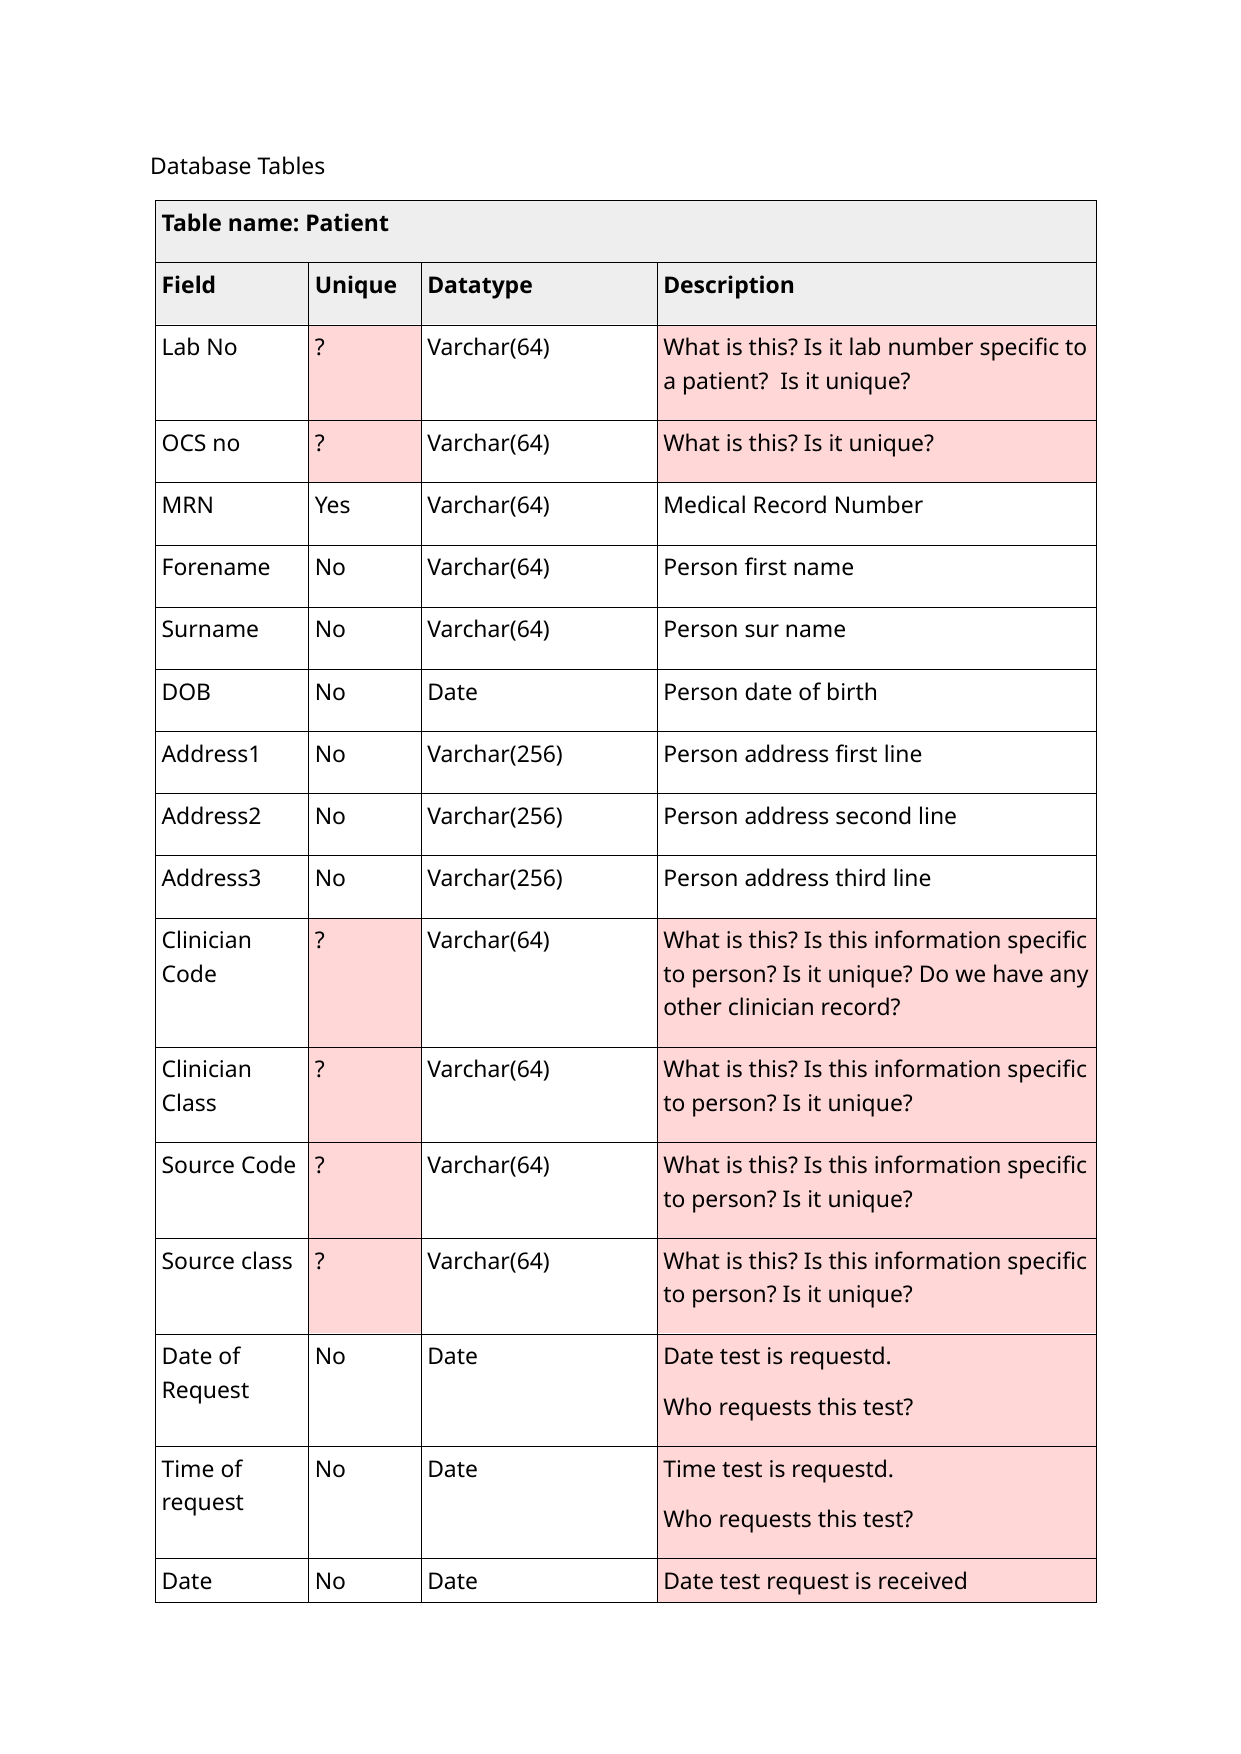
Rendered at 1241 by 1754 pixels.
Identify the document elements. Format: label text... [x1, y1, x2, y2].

table_cell Date [422, 1559, 657, 1602]
table_cell DOB [156, 670, 308, 731]
table_cell Person address first line [658, 732, 1096, 793]
table_cell Varchar(64) [422, 421, 657, 482]
table_cell ? [309, 421, 421, 482]
table_cell No [309, 608, 421, 669]
table_cell Source class [156, 1239, 308, 1333]
table_cell No [309, 1559, 421, 1602]
table_cell Varchar(64) [422, 608, 657, 669]
table_cell ? [309, 919, 421, 1047]
table_cell No [309, 732, 421, 793]
table_cell What is this? Is this information specific to person? Is it unique? [658, 1143, 1096, 1238]
table_cell Person sur name [658, 608, 1096, 669]
table_cell What is this? Is this information specific to person? Is it unique? [658, 1048, 1096, 1142]
table_cell Person address third line [658, 856, 1096, 918]
table_cell Varchar(64) [422, 1048, 657, 1142]
table_cell ? [309, 1048, 421, 1142]
table_cell No [309, 1447, 421, 1558]
table_cell Address1 [156, 732, 308, 793]
table_cell OCS no [156, 421, 308, 482]
table_cell What is this? Is it lab number specific to a patient? Is it unique? [658, 326, 1096, 420]
table_cell Varchar(64) [422, 1239, 657, 1333]
table_cell Varchar(256) [422, 856, 657, 918]
table_cell Date test request is received [658, 1559, 1096, 1602]
table_cell Date [422, 1335, 657, 1446]
table_cell Varchar(64) [422, 546, 657, 607]
table_cell Source Code [156, 1143, 308, 1238]
table_cell Varchar(64) [422, 326, 657, 420]
table_cell Varchar(256) [422, 794, 657, 855]
table_cell No [309, 1335, 421, 1446]
table_cell ? [309, 1143, 421, 1238]
table_cell Address2 [156, 794, 308, 855]
table_cell ? [309, 326, 421, 420]
table_cell What is this? Is this information specific to person? Is it unique? Do we have any other clinician record? [658, 919, 1096, 1047]
table_cell Date [422, 1447, 657, 1558]
table_cell Person date of birth [658, 670, 1096, 731]
table_cell Datatype [422, 263, 657, 324]
table_cell No [309, 670, 421, 731]
table_cell Surname [156, 608, 308, 669]
table_cell Medical Record Number [658, 483, 1096, 544]
table_cell Varchar(64) [422, 1143, 657, 1238]
table_cell MRN [156, 483, 308, 544]
table_header Table name: Patient [156, 201, 1096, 262]
table_cell Varchar(256) [422, 732, 657, 793]
table_cell No [309, 794, 421, 855]
table_cell Date [156, 1559, 308, 1602]
table_cell What is this? Is this information specific to person? Is it unique? [658, 1239, 1096, 1333]
table_cell Address3 [156, 856, 308, 918]
table_cell Lab No [156, 326, 308, 420]
table_cell Description [658, 263, 1096, 324]
table_cell Clinician Code [156, 919, 308, 1047]
table_cell Yes [309, 483, 421, 544]
table_cell Date test is requestd. Who requests this test? [658, 1335, 1096, 1446]
table_cell No [309, 546, 421, 607]
table_cell Date of Request [156, 1335, 308, 1446]
table_cell Time test is requestd. Who requests this test? [658, 1447, 1096, 1558]
table_cell Unique [309, 263, 421, 324]
table_cell Person first name [658, 546, 1096, 607]
table_cell What is this? Is it unique? [658, 421, 1096, 482]
text Database Tables [150, 150, 1090, 181]
table_cell Time of request [156, 1447, 308, 1558]
table_cell Varchar(64) [422, 919, 657, 1047]
table_cell Varchar(64) [422, 483, 657, 544]
table_cell Date [422, 670, 657, 731]
table_cell Field [156, 263, 308, 324]
table_cell Clinician Class [156, 1048, 308, 1142]
table_cell No [309, 856, 421, 918]
table_cell Person address second line [658, 794, 1096, 855]
table_cell ? [309, 1239, 421, 1333]
table_cell Forename [156, 546, 308, 607]
